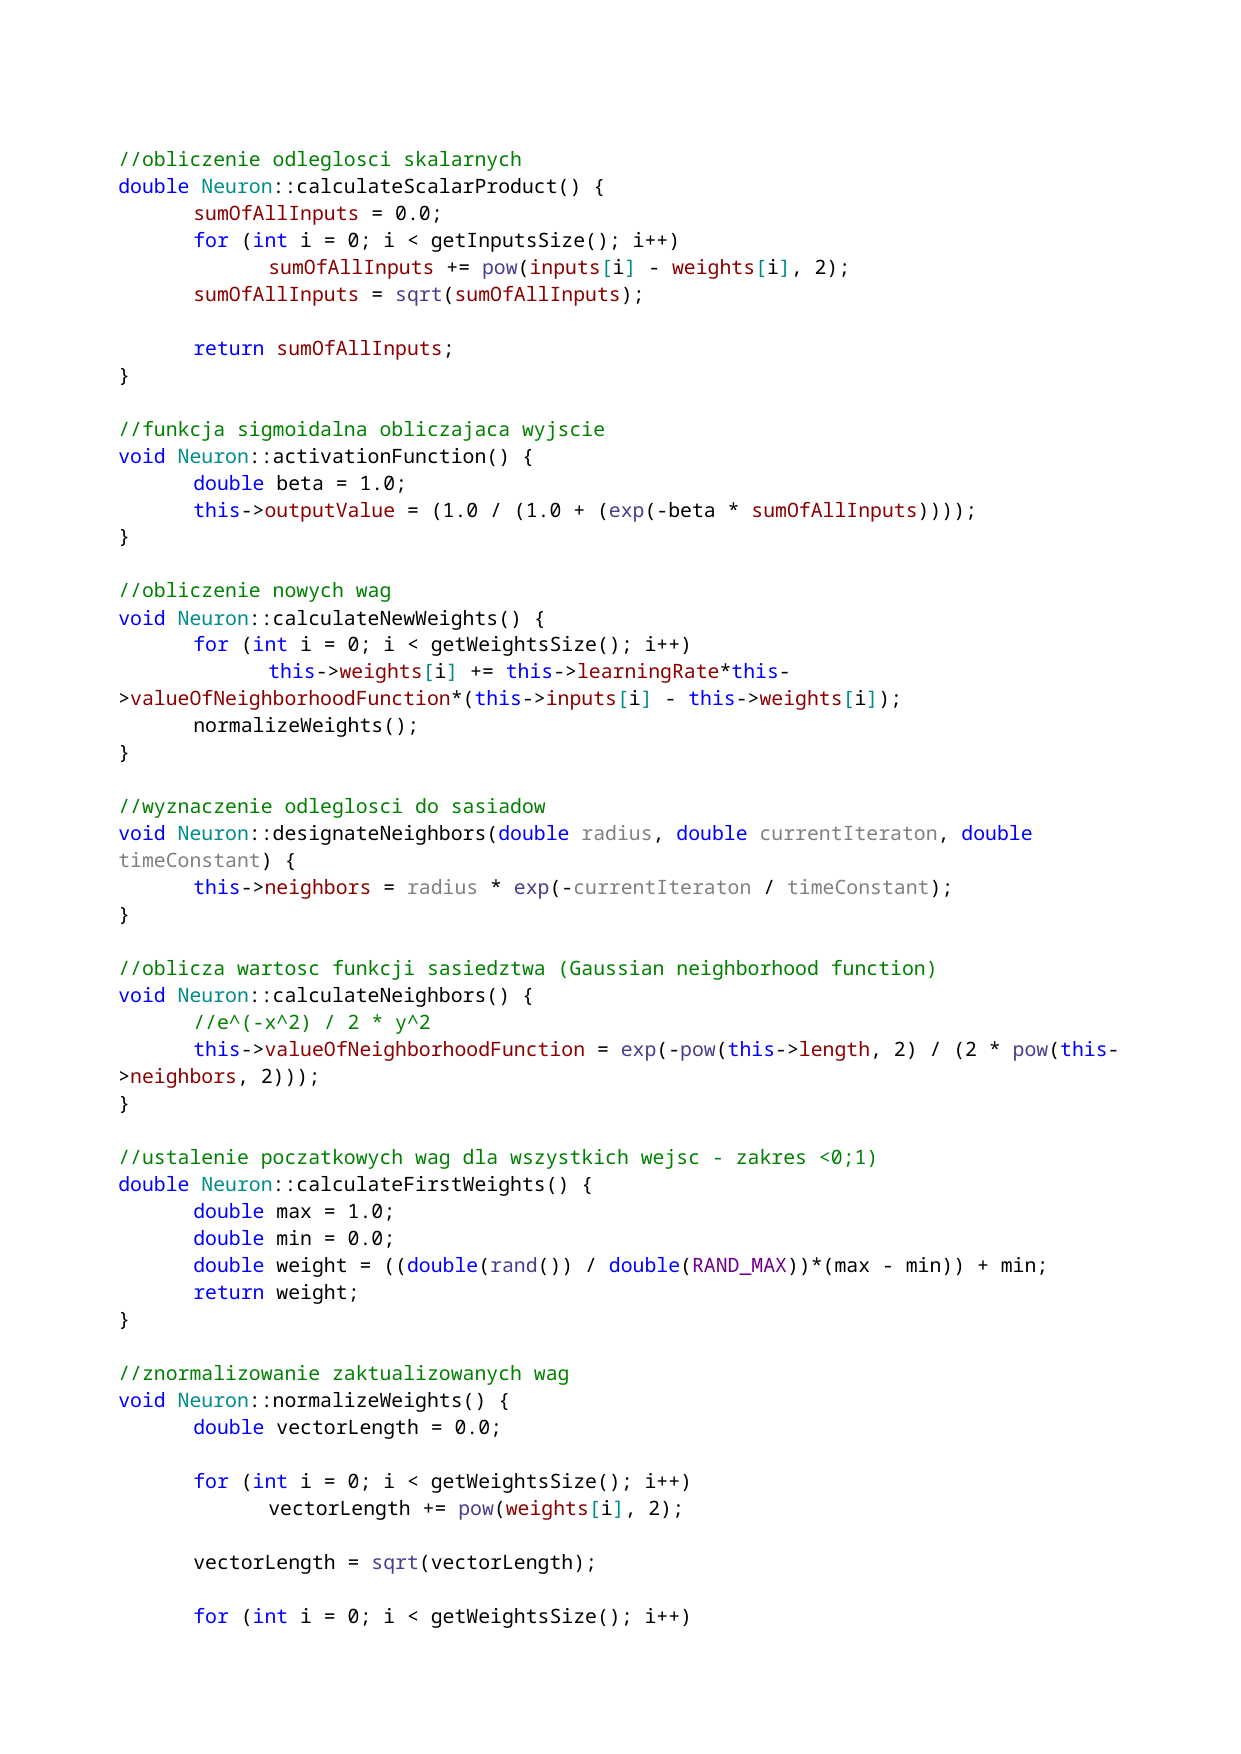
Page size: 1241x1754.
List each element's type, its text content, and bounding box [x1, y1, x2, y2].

text for (int i = 0; i < getWeightsSize(); i++) [118, 631, 1122, 658]
text //znormalizowanie zaktualizowanych wag [118, 1359, 1122, 1386]
text this->weights[i] += this->learningRate*this->valueOfNeighborhoodFunction*(this->inputs[i] - this->weights[i]); [118, 658, 1122, 712]
text sumOfAllInputs = sqrt(sumOfAllInputs); [118, 280, 1122, 307]
text double weight = ((double(rand()) / double(RAND_MAX))*(max - min)) + min; [118, 1251, 1122, 1278]
text } [118, 1089, 1122, 1116]
text sumOfAllInputs = 0.0; [118, 199, 1122, 226]
text sumOfAllInputs += pow(inputs[i] - weights[i], 2); [118, 253, 1122, 280]
text } [118, 523, 1122, 550]
text //funkcja sigmoidalna obliczajaca wyjscie [118, 415, 1122, 442]
text for (int i = 0; i < getWeightsSize(); i++) [118, 1602, 1122, 1629]
text this->valueOfNeighborhoodFunction = exp(-pow(this->length, 2) / (2 * pow(this->neighbors, 2))); [118, 1035, 1122, 1089]
text double vectorLength = 0.0; [118, 1413, 1122, 1440]
text double beta = 1.0; [118, 469, 1122, 496]
text //wyznaczenie odleglosci do sasiadow [118, 793, 1122, 819]
text normalizeWeights(); [118, 712, 1122, 739]
text } [118, 1305, 1122, 1332]
text for (int i = 0; i < getInputsSize(); i++) [118, 226, 1122, 253]
text //ustalenie poczatkowych wag dla wszystkich wejsc - zakres <0;1) [118, 1143, 1122, 1170]
text void Neuron::calculateNewWeights() { [118, 604, 1122, 631]
text double max = 1.0; [118, 1197, 1122, 1224]
text vectorLength += pow(weights[i], 2); [118, 1494, 1122, 1521]
text } [118, 739, 1122, 766]
text } [118, 901, 1122, 927]
text vectorLength = sqrt(vectorLength); [118, 1548, 1122, 1575]
text this->outputValue = (1.0 / (1.0 + (exp(-beta * sumOfAllInputs)))); [118, 496, 1122, 523]
text //oblicza wartosc funkcji sasiedztwa (Gaussian neighborhood function) [118, 954, 1122, 981]
text //obliczenie nowych wag [118, 577, 1122, 604]
text void Neuron::activationFunction() { [118, 442, 1122, 469]
text double min = 0.0; [118, 1224, 1122, 1251]
text double Neuron::calculateScalarProduct() { [118, 172, 1122, 199]
text return weight; [118, 1278, 1122, 1305]
text void Neuron::designateNeighbors(double radius, double currentIteraton, double timeConstant) { [118, 819, 1122, 873]
text } [118, 361, 1122, 388]
text this->neighbors = radius * exp(-currentIteraton / timeConstant); [118, 873, 1122, 901]
text //e^(-x^2) / 2 * y^2 [118, 1008, 1122, 1035]
text double Neuron::calculateFirstWeights() { [118, 1170, 1122, 1197]
text return sumOfAllInputs; [118, 334, 1122, 361]
text void Neuron::normalizeWeights() { [118, 1386, 1122, 1413]
text for (int i = 0; i < getWeightsSize(); i++) [118, 1467, 1122, 1494]
text //obliczenie odleglosci skalarnych [118, 145, 1122, 172]
text void Neuron::calculateNeighbors() { [118, 981, 1122, 1008]
